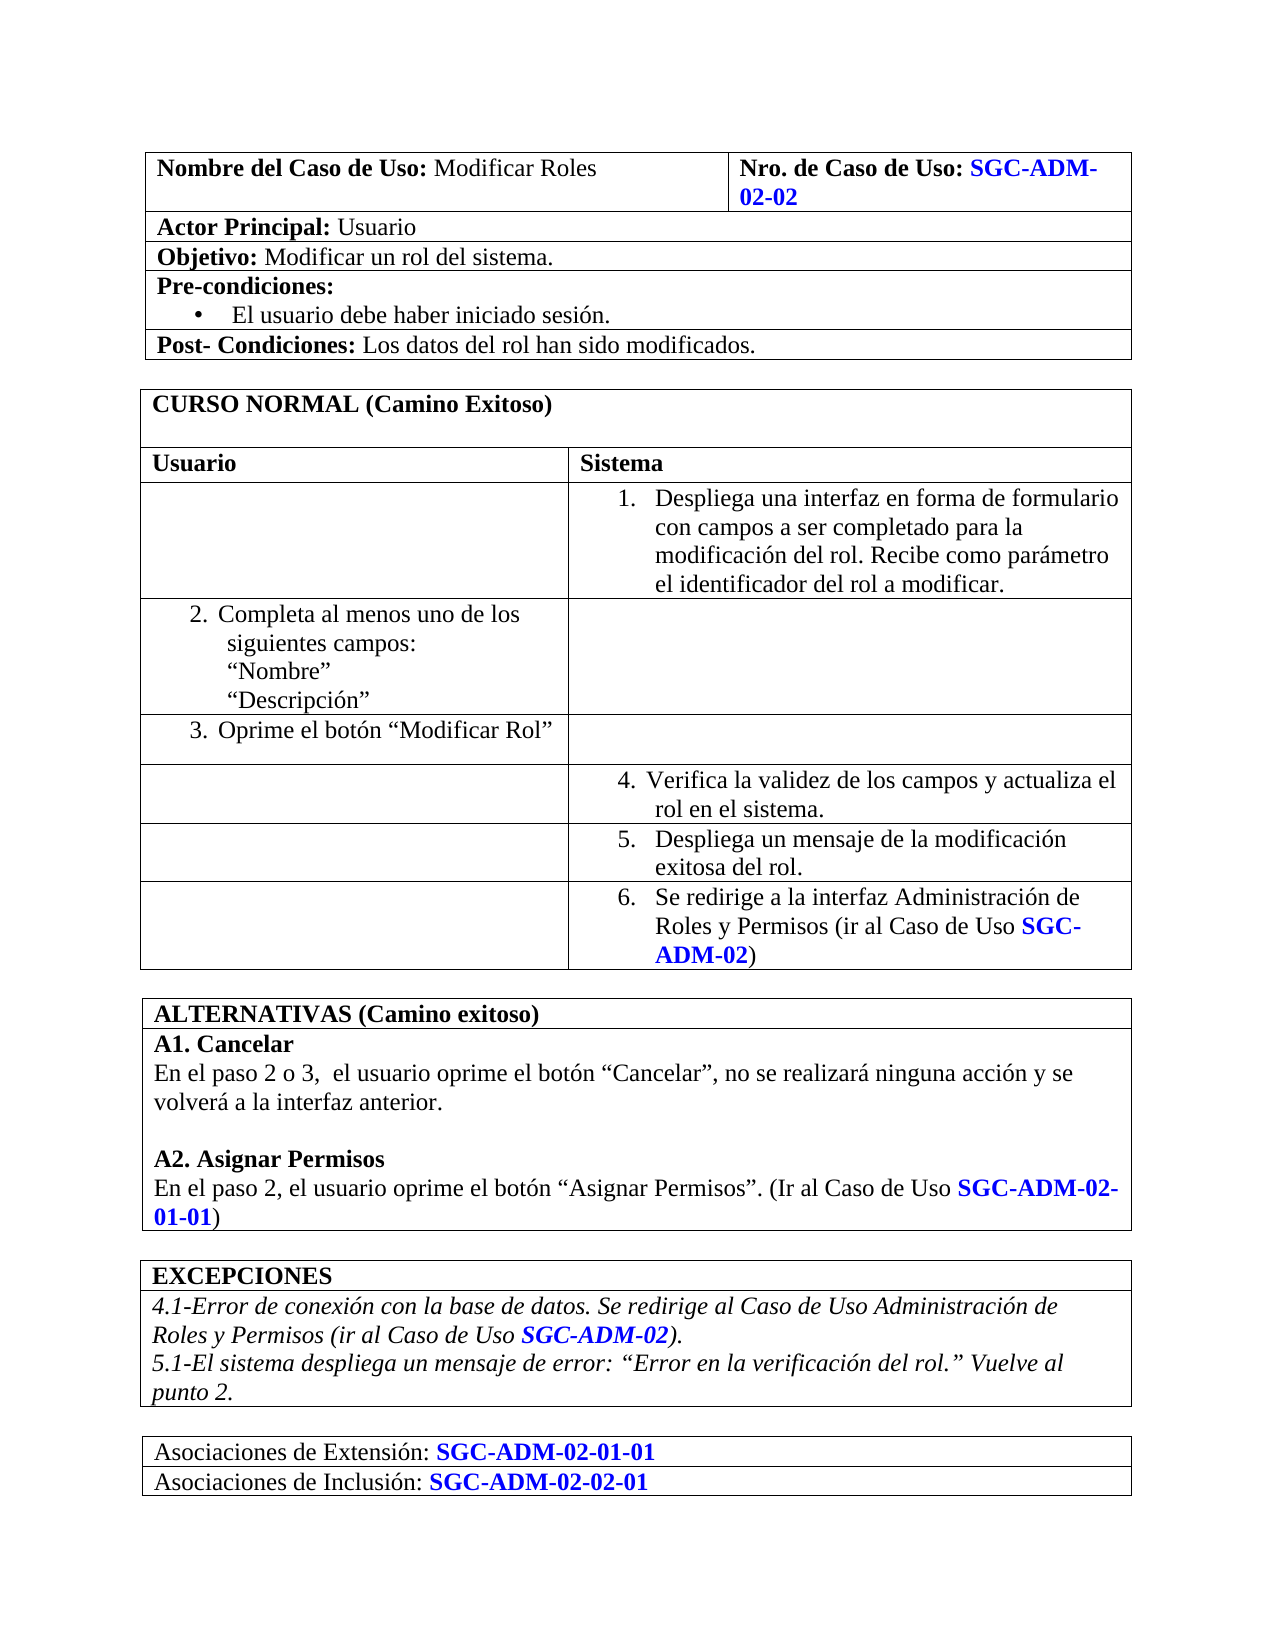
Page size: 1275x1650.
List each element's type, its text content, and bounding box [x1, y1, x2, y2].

table_cell Verifica la validez de los campos y actualiza el rol en el sistema. [569, 765, 1131, 823]
table_cell Se redirige a la interfaz Administración de Roles y Permisos (ir al Caso de Uso SGC-ADM-02) [569, 882, 1131, 968]
table_cell Asociaciones de Inclusión: SGC-ADM-02-02-01 [143, 1467, 1131, 1495]
table_cell [141, 765, 568, 823]
table_cell Usuario [141, 448, 568, 482]
table_header ALTERNATIVAS (Camino exitoso) [143, 999, 1131, 1028]
table_cell Despliega un mensaje de la modificación exitosa del rol. [569, 824, 1131, 881]
table_cell [141, 882, 568, 968]
table_header Asociaciones de Extensión: SGC-ADM-02-01-01 [143, 1437, 1131, 1466]
table_cell [141, 824, 568, 881]
table_cell Despliega una interfaz en forma de formulario con campos a ser completado para la modificación del rol. Recibe como parámetro el identificador del rol a modificar. [569, 483, 1131, 598]
table_cell Sistema [569, 448, 1131, 482]
table_cell A1. Cancelar En el paso 2 o 3, el usuario oprime el botón “Cancelar”, no se realizará ninguna acción y se volverá a la interfaz anterior. A2. Asignar Permisos En el paso 2, el usuario oprime el botón “Asignar Permisos”. (Ir al Caso de Uso SGC-ADM-02-01-01) [143, 1029, 1131, 1230]
table_cell Post- Condiciones: Los datos del rol han sido modificados. [146, 330, 1131, 359]
table_header CURSO NORMAL (Camino Exitoso) [141, 390, 1131, 447]
table_cell [569, 599, 1131, 714]
table_header Nombre del Caso de Uso: Modificar Roles [146, 153, 728, 211]
table_cell Pre-condiciones: El usuario debe haber iniciado sesión. [146, 271, 1131, 329]
table_header EXCEPCIONES [141, 1261, 1131, 1290]
table_cell [569, 715, 1131, 764]
table_cell 4.1-Error de conexión con la base de datos. Se redirige al Caso de Uso Administración de Roles y Permisos (ir al Caso de Uso SGC-ADM-02). 5.1-El sistema despliega un mensaje de error: “Error en la verificación del rol.” Vuelve al punto 2. [141, 1291, 1131, 1406]
table_header Nro. de Caso de Uso: SGC-ADM-02-02 [729, 153, 1131, 211]
table_cell Completa al menos uno de los siguientes campos: “Nombre” “Descripción” [141, 599, 568, 714]
table_cell Objetivo: Modificar un rol del sistema. [146, 242, 1131, 270]
table_cell [141, 483, 568, 598]
table_cell Actor Principal: Usuario [146, 212, 1131, 241]
table_cell Oprime el botón “Modificar Rol” [141, 715, 568, 764]
